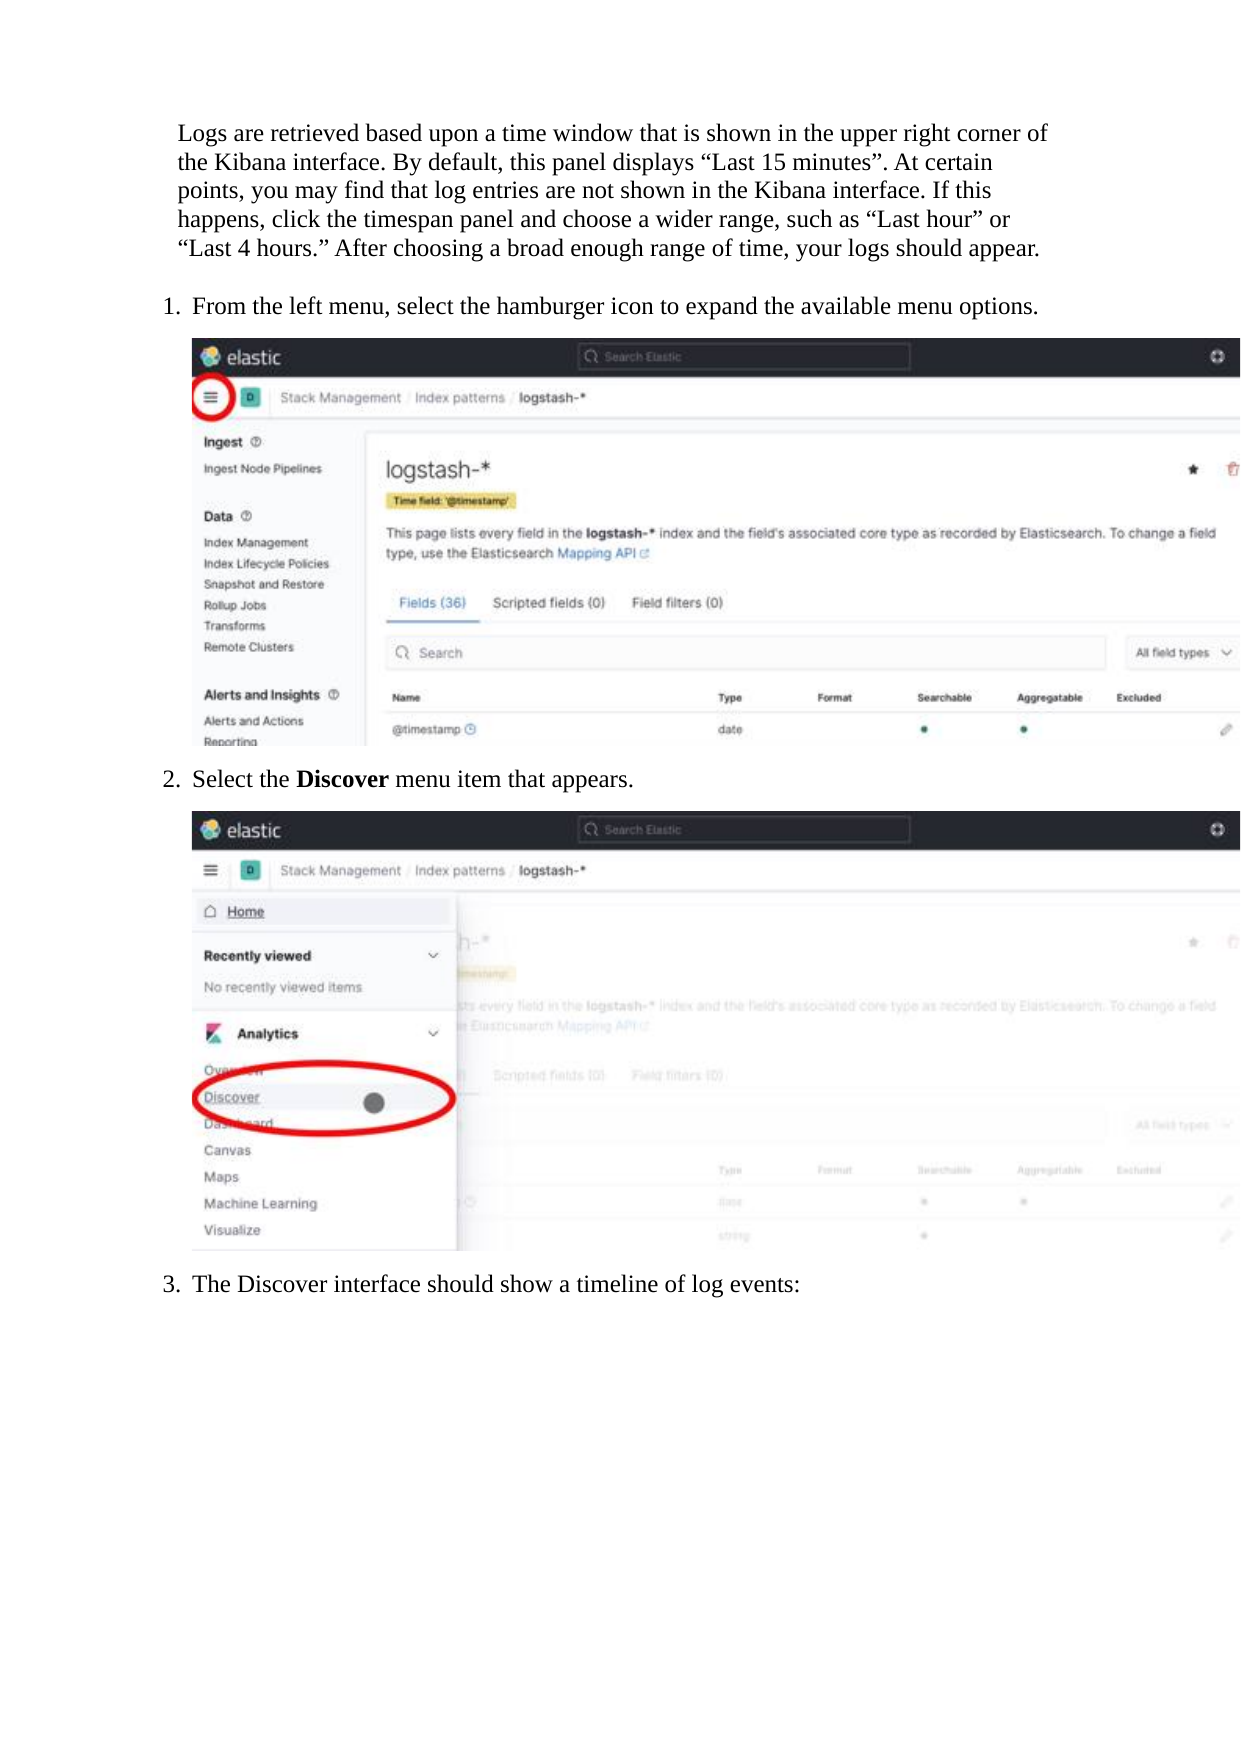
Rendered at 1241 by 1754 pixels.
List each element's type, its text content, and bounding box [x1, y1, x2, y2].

list From the left menu, select the hamburger icon to expand the available menu options. [162, 291, 1122, 320]
list Select the Discover menu item that appears. [162, 764, 1122, 793]
picture [191, 338, 1241, 746]
text Logs are retrieved based upon a time window that is shown in the upper right corner of the Kibana interface. By default, this panel displays “Last 15 minutes”. At certain points, you may find that log entries are not shown in the Kibana interface. If this happens, click the timespan panel and choose a wider range, such as “Last hour” or “Last 4 hours.” After choosing a broad enough range of time, your logs should appear. [177, 118, 1063, 262]
picture [191, 811, 1241, 1251]
list The Discover interface should show a timeline of log events: [162, 1269, 1122, 1298]
